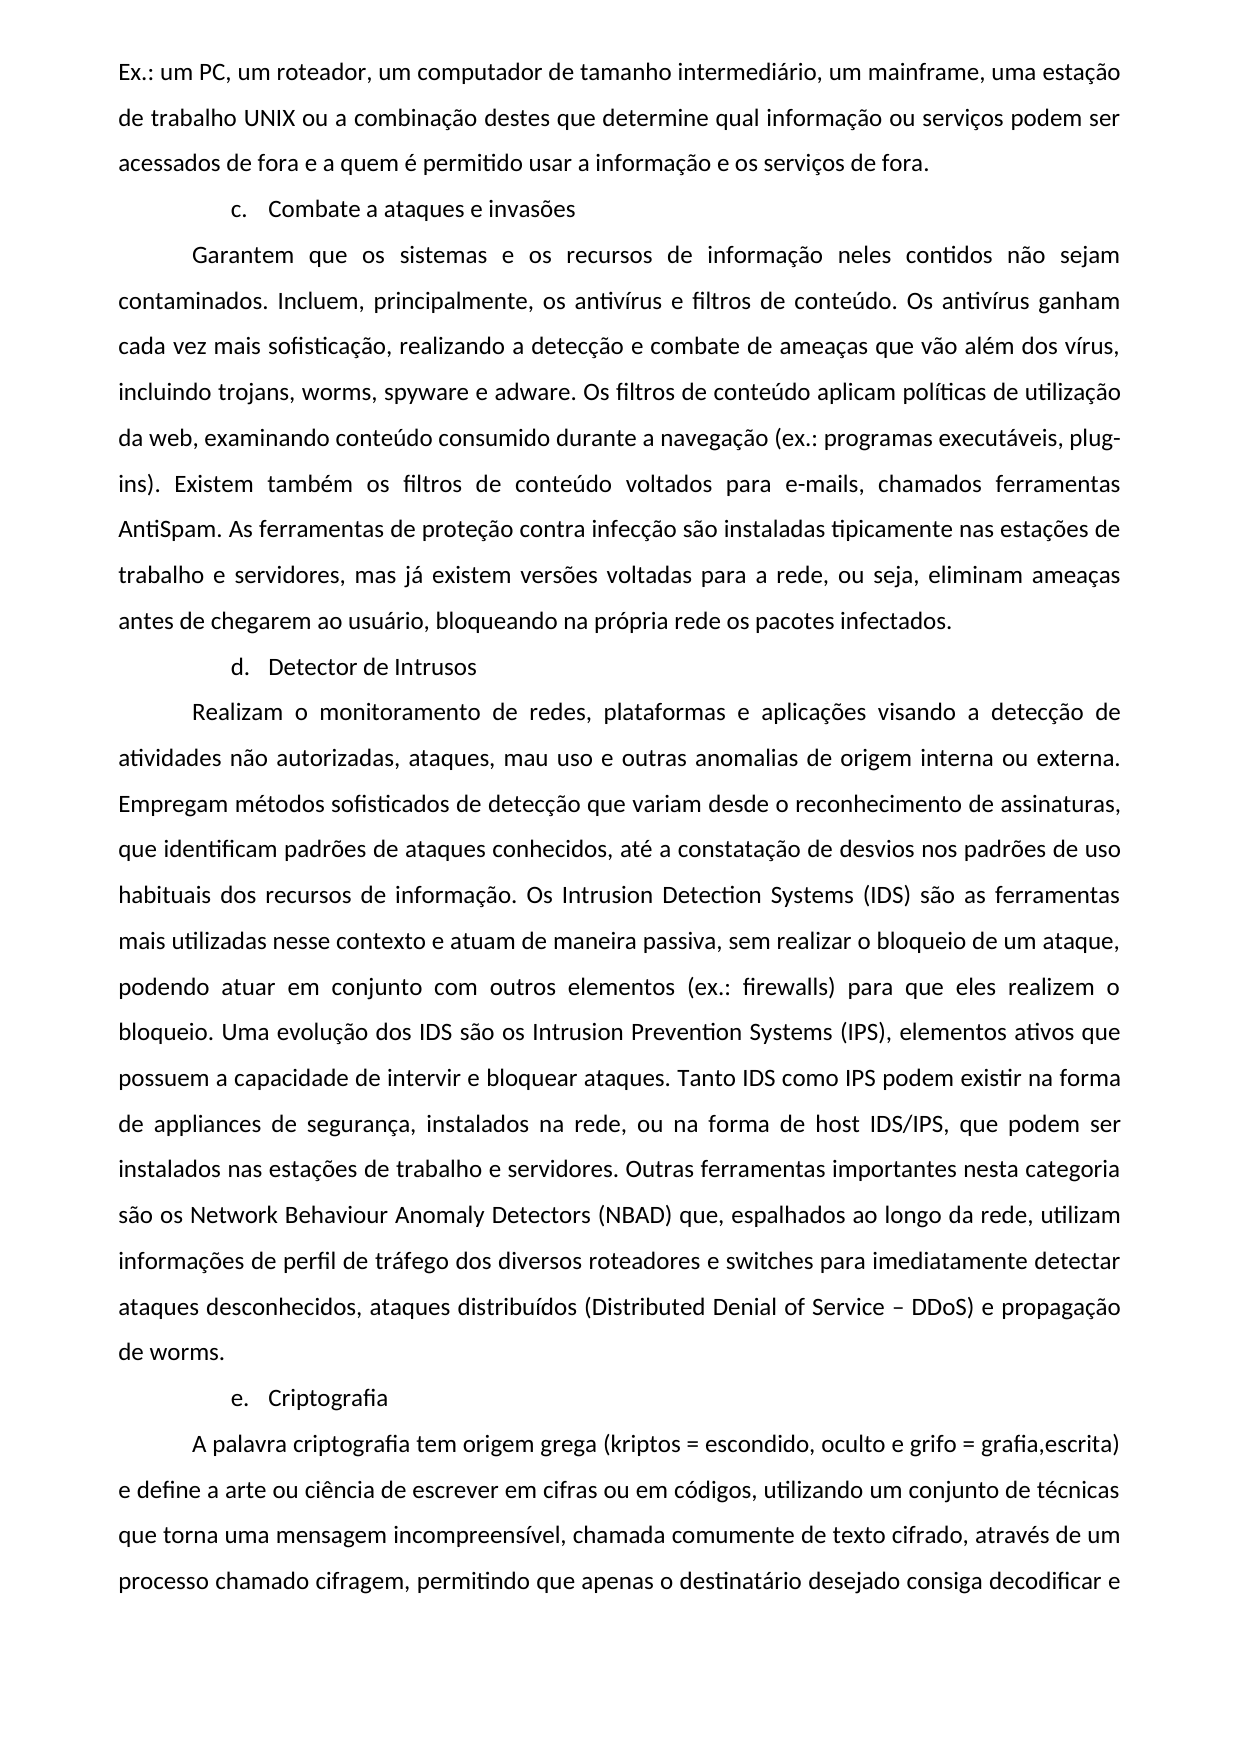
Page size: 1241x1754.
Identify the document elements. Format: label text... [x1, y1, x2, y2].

text Garantem que os sistemas e os recursos de informação neles contidos não sejam contaminados. Incluem, principalmente, os antivírus e filtros de conteúdo. Os antivírus ganham cada vez mais sofisticação, realizando a detecção e combate de ameaças que vão além dos vírus, incluindo trojans, worms, spyware e adware. Os filtros de conteúdo aplicam políticas de utilização da web, examinando conteúdo consumido durante a navegação (ex.: programas executáveis, plug-ins). Existem também os filtros de conteúdo voltados para e-mails, chamados ferramentas AntiSpam. As ferramentas de proteção contra infecção são instaladas tipicamente nas estações de trabalho e servidores, mas já existem versões voltadas para a rede, ou seja, eliminam ameaças antes de chegarem ao usuário, bloqueando na própria rede os pacotes infectados. [118, 239, 1122, 635]
list Ex.: um PC, um roteador, um computador de tamanho intermediário, um mainframe, uma estação de trabalho UNIX ou a combinação destes que determine qual informação ou serviços podem ser acessados de fora e a quem é permitido usar a informação e os serviços de fora. [118, 56, 1122, 178]
list Detector de Intrusos [231, 651, 1122, 681]
text A palavra criptografia tem origem grega (kriptos = escondido, oculto e grifo = grafia,escrita) e define a arte ou ciência de escrever em cifras ou em códigos, utilizando um conjunto de técnicas que torna uma mensagem incompreensível, chamada comumente de texto cifrado, através de um processo chamado cifragem, permitindo que apenas o destinatário desejado consiga decodificar e [118, 1428, 1122, 1596]
text Realizam o monitoramento de redes, plataformas e aplicações visando a detecção de atividades não autorizadas, ataques, mau uso e outras anomalias de origem interna ou externa. Empregam métodos sofisticados de detecção que variam desde o reconhecimento de assinaturas, que identificam padrões de ataques conhecidos, até a constatação de desvios nos padrões de uso habituais dos recursos de informação. Os Intrusion Detection Systems (IDS) são as ferramentas mais utilizadas nesse contexto e atuam de maneira passiva, sem realizar o bloqueio de um ataque, podendo atuar em conjunto com outros elementos (ex.: firewalls) para que eles realizem o bloqueio. Uma evolução dos IDS são os Intrusion Prevention Systems (IPS), elementos ativos que possuem a capacidade de intervir e bloquear ataques. Tanto IDS como IPS podem existir na forma de appliances de segurança, instalados na rede, ou na forma de host IDS/IPS, que podem ser instalados nas estações de trabalho e servidores. Outras ferramentas importantes nesta categoria são os Network Behaviour Anomaly Detectors (NBAD) que, espalhados ao longo da rede, utilizam informações de perfil de tráfego dos diversos roteadores e switches para imediatamente detectar ataques desconhecidos, ataques distribuídos (Distributed Denial of Service – DDoS) e propagação de worms. [118, 696, 1122, 1367]
list Combate a ataques e invasões [231, 193, 1122, 224]
list Criptografia [231, 1382, 1122, 1413]
